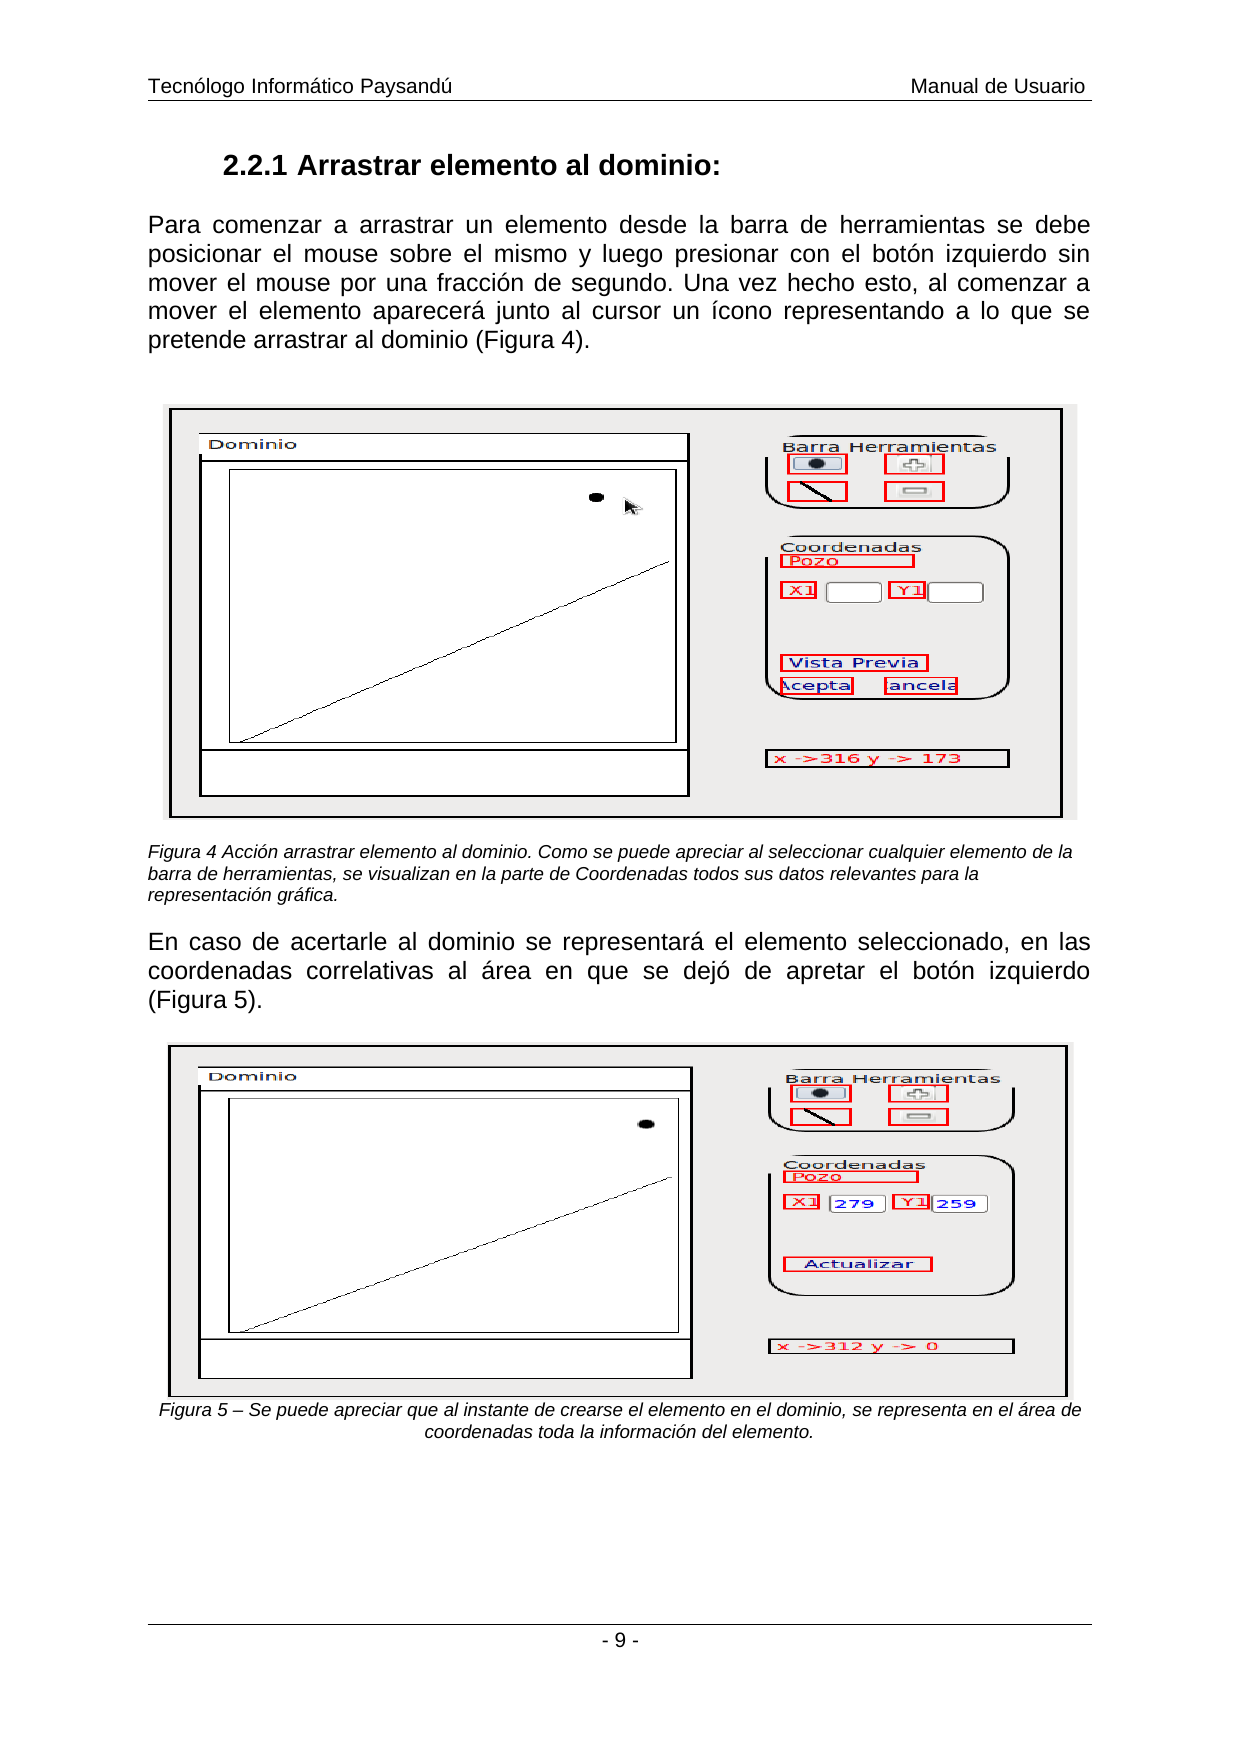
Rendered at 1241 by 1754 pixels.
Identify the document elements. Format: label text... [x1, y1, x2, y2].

text En caso de acertarle al dominio se representará el elemento seleccionado, en las coordenadas correlativas al área en que se dejó de apretar el botón izquierdo (Figura 5). [148, 927, 1092, 1013]
text Figura 4 Acción arrastrar elemento al dominio. Como se puede apreciar al seleccionar cualquier elemento de la barra de herramientas, se visualizan en la parte de Coordenadas todos sus datos relevantes para la representación gráfica. [148, 841, 1092, 906]
subtitle Arrastrar elemento al dominio: [223, 148, 1092, 181]
picture [162, 404, 1078, 820]
text Para comenzar a arrastrar un elemento desde la barra de herramientas se debe posicionar el mouse sobre el mismo y luego presionar con el botón izquierdo sin mover el mouse por una fracción de segundo. Una vez hecho esto, al comenzar a mover el elemento aparecerá junto al cursor un ícono representando a lo que se pretende arrastrar al dominio (Figura 4). [148, 210, 1092, 354]
text Figura 5 – Se puede apreciar que al instante de crearse el elemento en el dominio, se representa en el área de coordenadas toda la información del elemento. [148, 1042, 1092, 1442]
picture [166, 1042, 1074, 1400]
